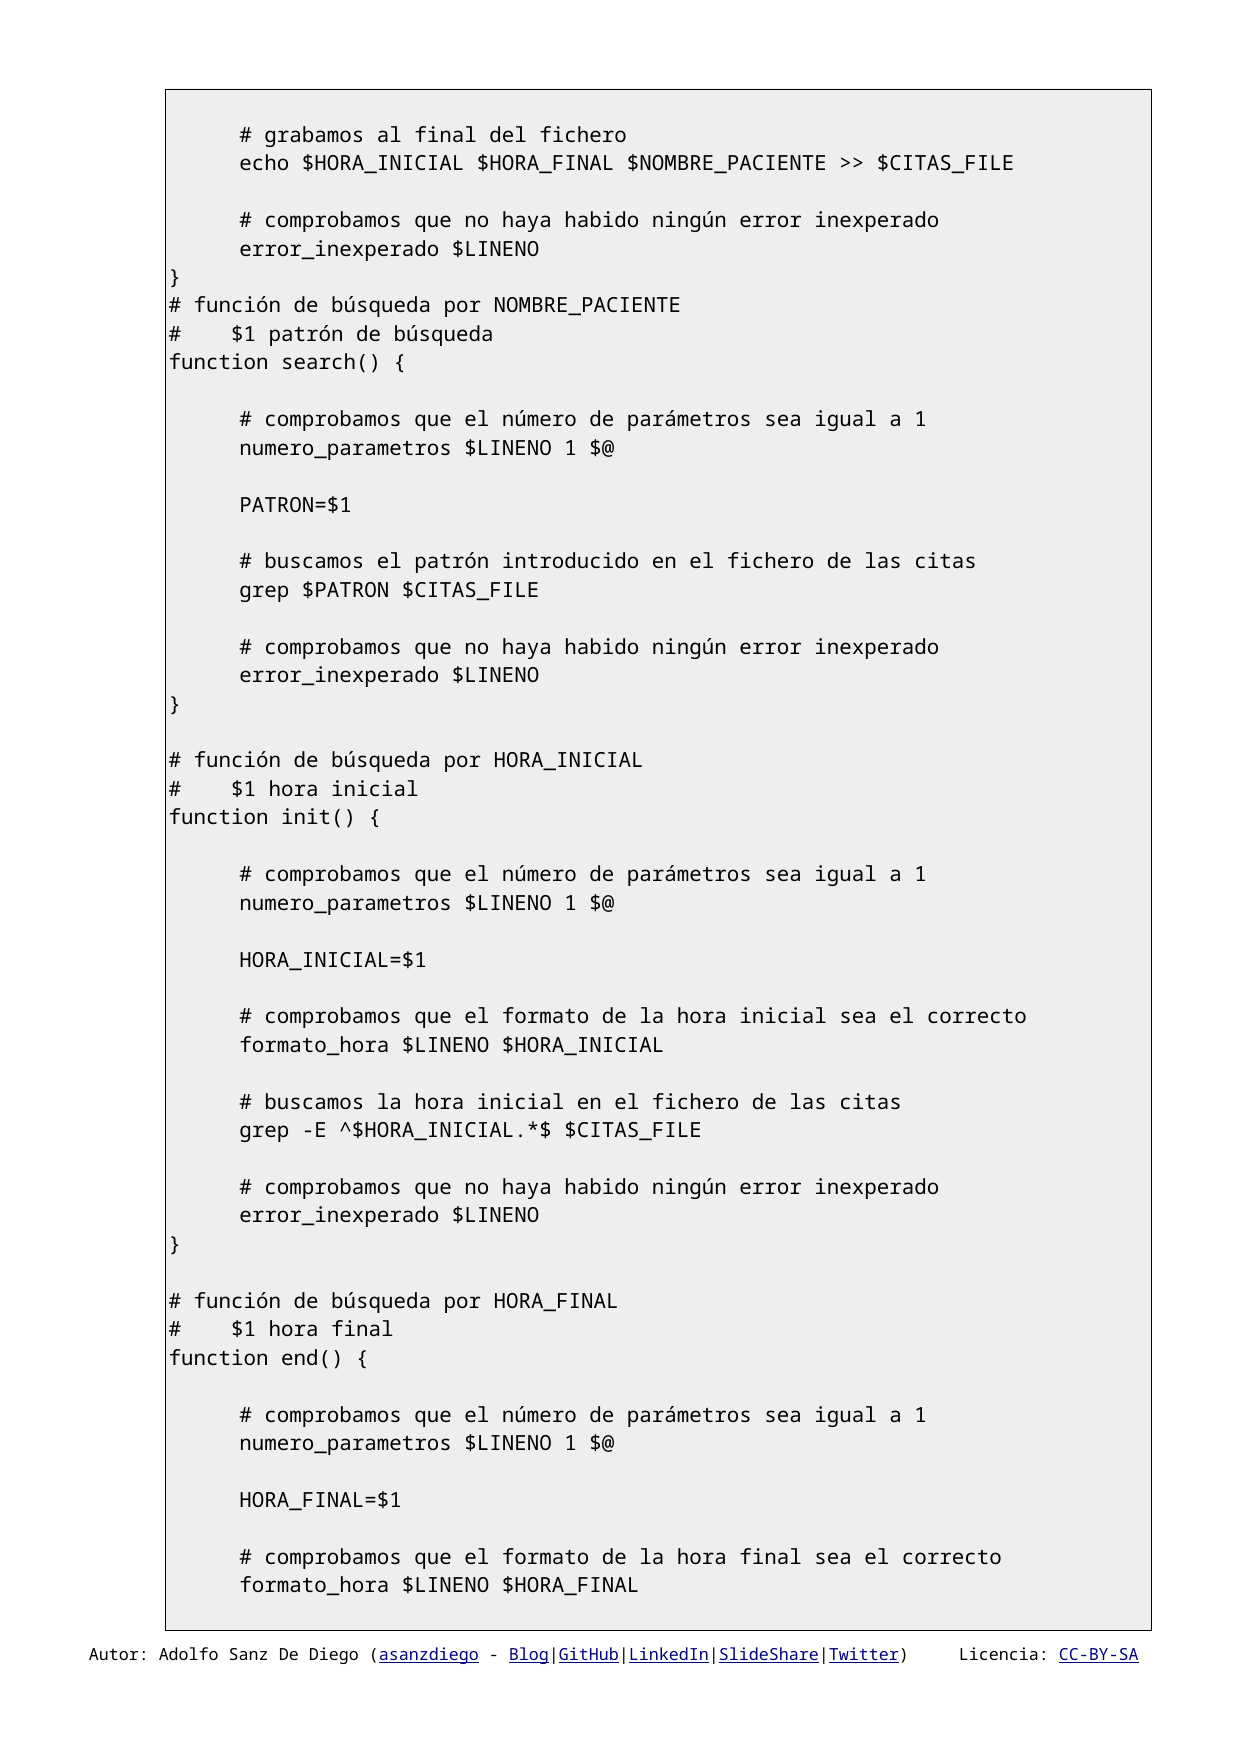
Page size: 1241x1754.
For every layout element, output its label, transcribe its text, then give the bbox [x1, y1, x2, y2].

text } [166, 686, 1151, 714]
text grep $PATRON $CITAS_FILE [166, 572, 1151, 600]
text grep -E ^$HORA_INICIAL.*$ $CITAS_FILE [166, 1112, 1151, 1141]
text numero_parametros $LINENO 1 $@ [166, 1425, 1151, 1453]
text function end() { [166, 1340, 1151, 1368]
text error_inexperado $LINENO [166, 657, 1151, 686]
text # comprobamos que el formato de la hora final sea el correcto [166, 1539, 1151, 1567]
text # comprobamos que no haya habido ningún error inexperado [166, 202, 1151, 231]
text # comprobamos que el número de parámetros sea igual a 1 [166, 856, 1151, 885]
text # función de búsqueda por NOMBRE_PACIENTE [166, 288, 1151, 316]
text } [166, 259, 1151, 288]
text # $1 hora inicial [166, 771, 1151, 799]
text HORA_INICIAL=$1 [166, 942, 1151, 970]
text formato_hora $LINENO $HORA_INICIAL [166, 1027, 1151, 1055]
text # buscamos la hora inicial en el fichero de las citas [166, 1084, 1151, 1112]
text # $1 hora final [166, 1311, 1151, 1340]
text # función de búsqueda por HORA_INICIAL [166, 743, 1151, 771]
text echo $HORA_INICIAL $HORA_FINAL $NOMBRE_PACIENTE >> $CITAS_FILE [166, 145, 1151, 174]
text # comprobamos que no haya habido ningún error inexperado [166, 629, 1151, 657]
text # buscamos el patrón introducido en el fichero de las citas [166, 543, 1151, 572]
text # grabamos al final del fichero [166, 117, 1151, 145]
text # $1 patrón de búsqueda [166, 316, 1151, 344]
text formato_hora $LINENO $HORA_FINAL [166, 1567, 1151, 1596]
text # comprobamos que no haya habido ningún error inexperado [166, 1169, 1151, 1198]
text } [166, 1226, 1151, 1254]
text error_inexperado $LINENO [166, 1198, 1151, 1226]
text # comprobamos que el formato de la hora inicial sea el correcto [166, 998, 1151, 1027]
text error_inexperado $LINENO [166, 231, 1151, 259]
text numero_parametros $LINENO 1 $@ [166, 885, 1151, 913]
text function search() { [166, 344, 1151, 373]
text # función de búsqueda por HORA_FINAL [166, 1283, 1151, 1311]
text # comprobamos que el número de parámetros sea igual a 1 [166, 401, 1151, 430]
text # comprobamos que el número de parámetros sea igual a 1 [166, 1397, 1151, 1425]
text HORA_FINAL=$1 [166, 1482, 1151, 1510]
text function init() { [166, 799, 1151, 828]
text PATRON=$1 [166, 487, 1151, 515]
text numero_parametros $LINENO 1 $@ [166, 430, 1151, 458]
